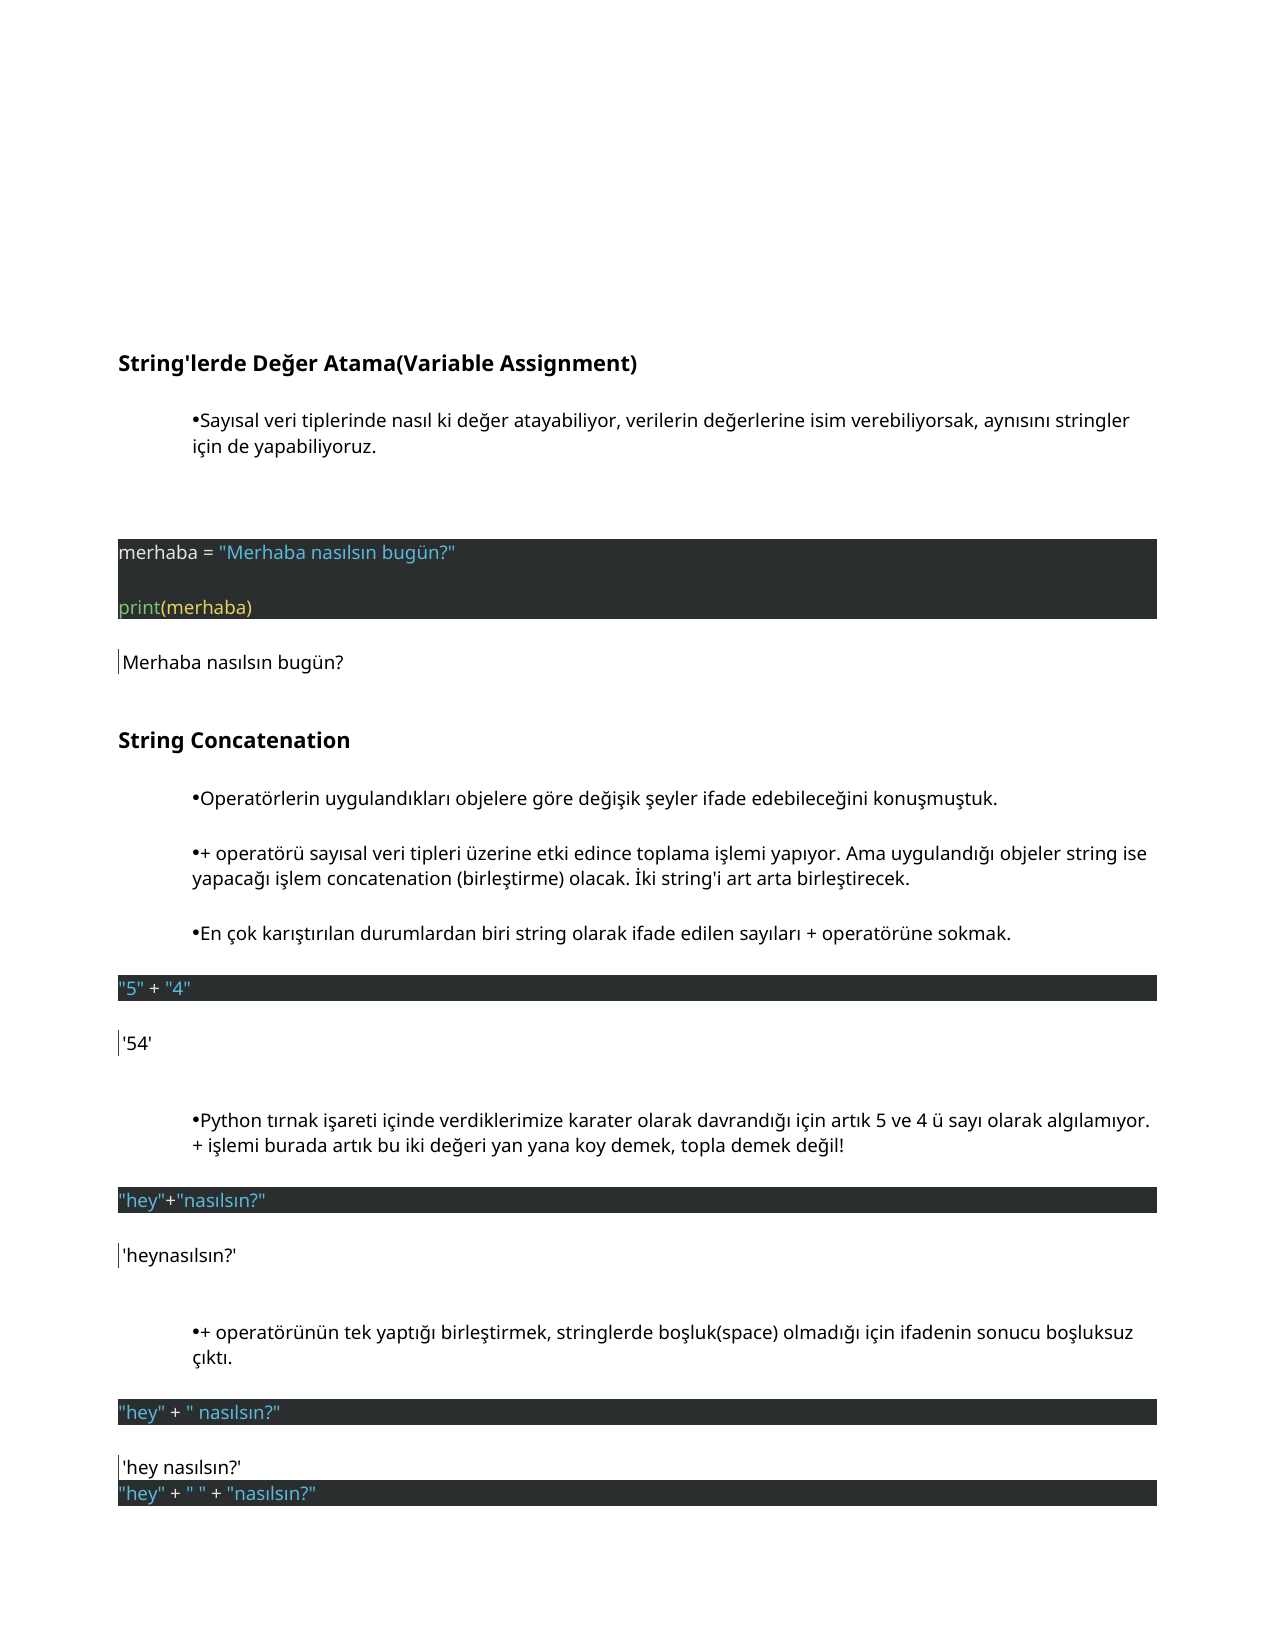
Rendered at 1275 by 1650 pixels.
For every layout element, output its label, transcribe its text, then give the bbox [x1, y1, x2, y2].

subtitle String Concatenation [118, 726, 1157, 755]
text 'hey nasılsın?' [118, 1454, 1157, 1480]
text '54' [119, 1030, 1157, 1056]
list + operatörünün tek yaptığı birleştirmek, stringlerde boşluk(space) olmadığı için ifadenin sonucu boşluksuz çıktı. [118, 1319, 1157, 1370]
text merhaba = "Merhaba nasılsın bugün?" [118, 539, 1157, 564]
list Python tırnak işareti içinde verdiklerimize karater olarak davrandığı için artık 5 ve 4 ü sayı olarak algılamıyor. + işlemi burada artık bu iki değeri yan yana koy demek, topla demek değil! [118, 1107, 1157, 1158]
text "hey" + " " + "nasılsın?" [118, 1480, 1157, 1506]
subtitle String'lerde Değer Atama(Variable Assignment) [118, 348, 1157, 378]
list En çok karıştırılan durumlardan biri string olarak ifade edilen sayıları + operatörüne sokmak. [118, 920, 1157, 946]
list Sayısal veri tiplerinde nasıl ki değer atayabiliyor, verilerin değerlerine isim verebiliyorsak, aynısını stringler için de yapabiliyoruz. [118, 407, 1157, 458]
text 'heynasılsın?' [118, 1242, 1157, 1268]
text "hey" + " nasılsın?" [118, 1399, 1157, 1425]
list + operatörü sayısal veri tipleri üzerine etki edince toplama işlemi yapıyor. Ama uygulandığı objeler string ise yapacağı işlem concatenation (birleştirme) olacak. İki string'i art arta birleştirecek. [118, 840, 1157, 891]
text "5" + "4" [118, 975, 1157, 1001]
text print(merhaba) [118, 594, 1157, 619]
text "hey"+"nasılsın?" [118, 1187, 1157, 1213]
list Operatörlerin uygulandıkları objelere göre değişik şeyler ifade edebileceğini konuşmuştuk. [118, 785, 1157, 810]
text Merhaba nasılsın bugün? [119, 649, 1157, 674]
